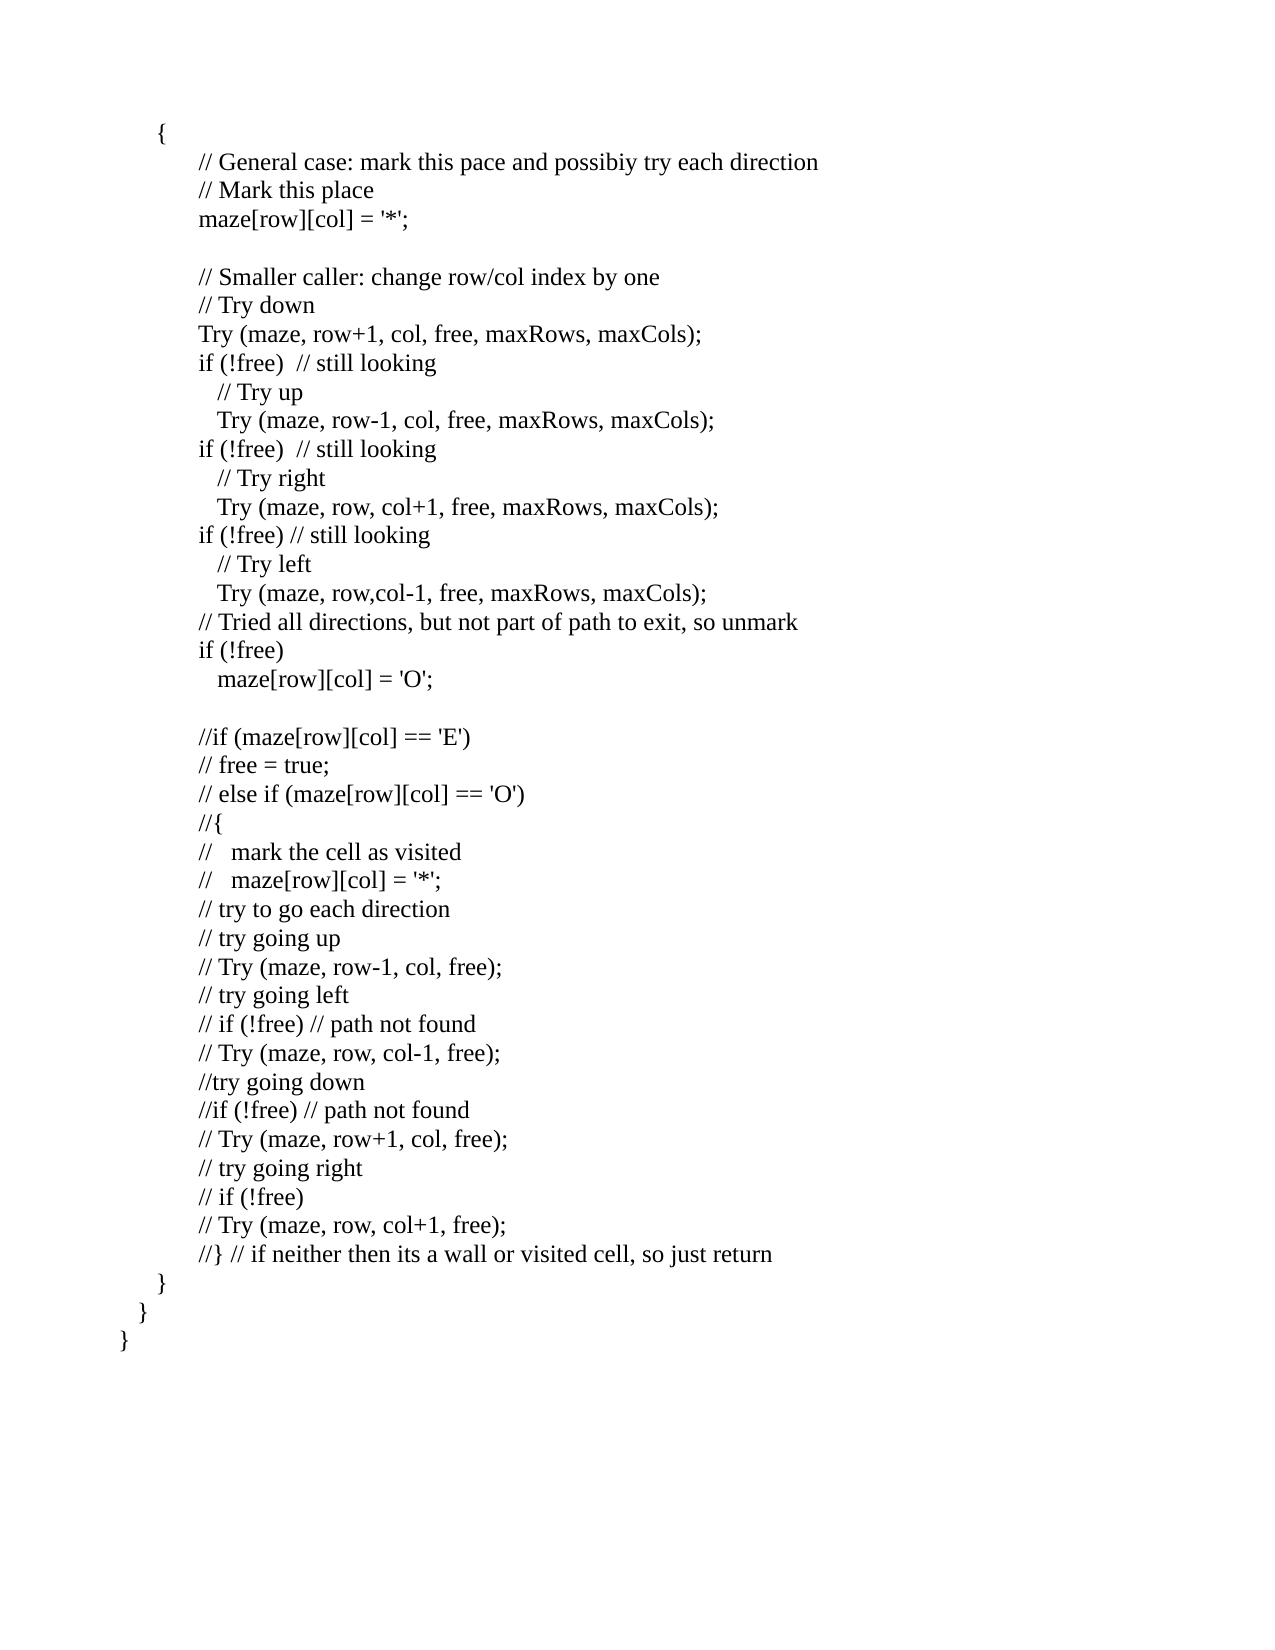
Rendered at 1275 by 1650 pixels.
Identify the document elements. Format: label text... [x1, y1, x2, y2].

text //{ [118, 808, 1157, 837]
text //} // if neither then its a wall or visited cell, so just return [118, 1239, 1157, 1268]
text // Try right [118, 463, 1157, 492]
text if (!free) // still looking [118, 521, 1157, 549]
text // Try (maze, row, col+1, free); [118, 1211, 1157, 1239]
text // if (!free) [118, 1182, 1157, 1211]
text } [118, 1297, 1157, 1326]
text Try (maze, row, col+1, free, maxRows, maxCols); [118, 492, 1157, 521]
text //if (maze[row][col] == 'E') [118, 722, 1157, 751]
text // maze[row][col] = '*'; [118, 866, 1157, 894]
text Try (maze, row-1, col, free, maxRows, maxCols); [118, 406, 1157, 434]
text // try going up [118, 923, 1157, 952]
text // mark the cell as visited [118, 837, 1157, 866]
text Try (maze, row,col-1, free, maxRows, maxCols); [118, 578, 1157, 607]
text // Try (maze, row-1, col, free); [118, 952, 1157, 981]
text // Try (maze, row, col-1, free); [118, 1038, 1157, 1067]
text // if (!free) // path not found [118, 1009, 1157, 1038]
text if (!free) [118, 636, 1157, 664]
text // Smaller caller: change row/col index by one [118, 262, 1157, 291]
text if (!free) // still looking [118, 434, 1157, 463]
text //try going down [118, 1067, 1157, 1096]
text // try going left [118, 981, 1157, 1009]
text // Tried all directions, but not part of path to exit, so unmark [118, 607, 1157, 636]
text // try to go each direction [118, 894, 1157, 923]
text //if (!free) // path not found [118, 1096, 1157, 1124]
text // Try down [118, 291, 1157, 319]
text if (!free) // still looking [118, 348, 1157, 377]
text // Try up [118, 377, 1157, 406]
text } [118, 1268, 1157, 1297]
text { [118, 118, 1157, 147]
text } [118, 1326, 1157, 1354]
text // Mark this place [118, 176, 1157, 204]
text // else if (maze[row][col] == 'O') [118, 779, 1157, 808]
text maze[row][col] = 'O'; [118, 664, 1157, 693]
text Try (maze, row+1, col, free, maxRows, maxCols); [118, 319, 1157, 348]
text // try going right [118, 1153, 1157, 1182]
text // free = true; [118, 751, 1157, 779]
text // Try left [118, 549, 1157, 578]
text // Try (maze, row+1, col, free); [118, 1124, 1157, 1153]
text maze[row][col] = '*'; [118, 204, 1157, 233]
text // General case: mark this pace and possibiy try each direction [118, 147, 1157, 176]
